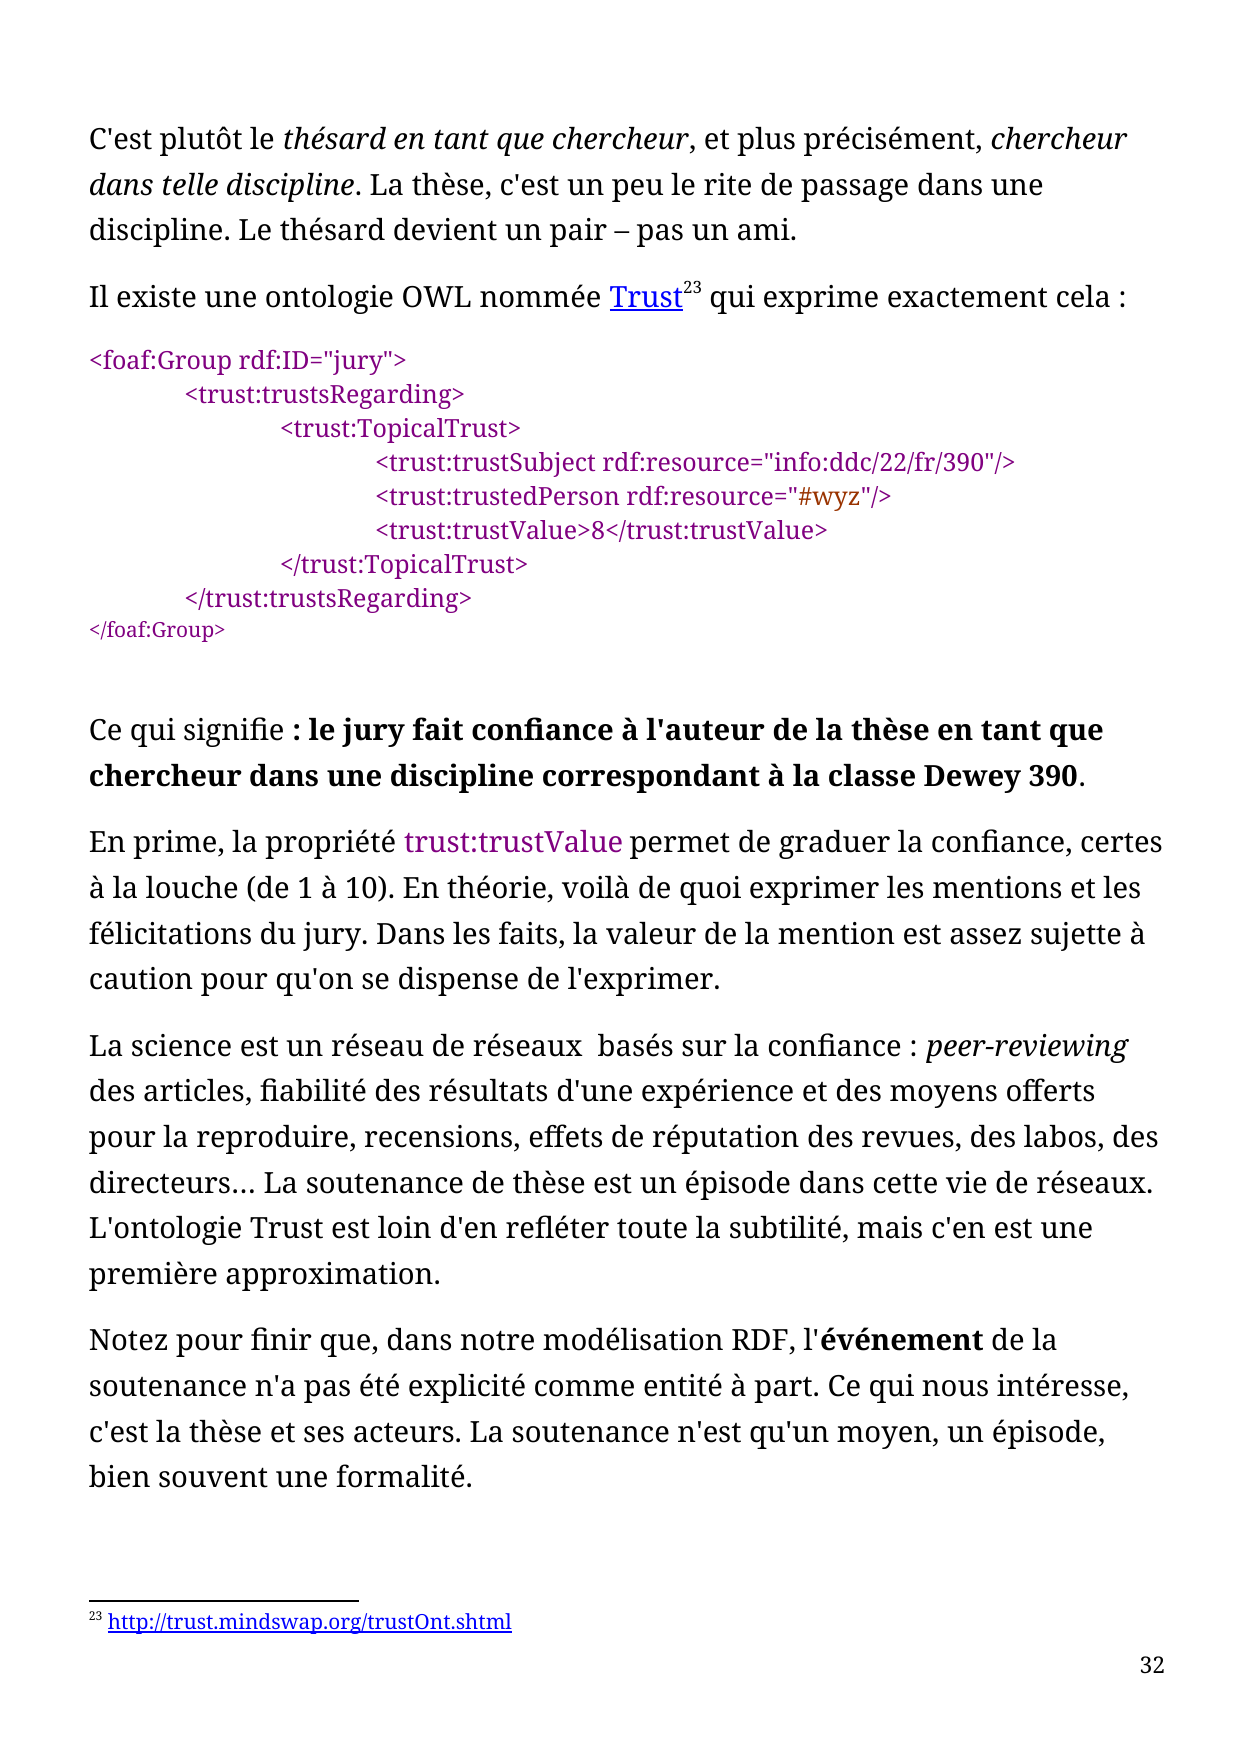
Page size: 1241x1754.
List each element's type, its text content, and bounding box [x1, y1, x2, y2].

text La science est un réseau de réseaux basés sur la confiance : peer-reviewing des articles, fiabilité des résultats d'une expérience et des moyens offerts pour la reproduire, recensions, effets de réputation des revues, des labos, des directeurs… La soutenance de thèse est un épisode dans cette vie de réseaux. L'ontologie Trust est loin d'en refléter toute la subtilité, mais c'en est une première approximation. [89, 1025, 1165, 1293]
text <trust:trustSubject rdf:resource="info:ddc/22/fr/390"/> [89, 444, 1165, 478]
text </trust:TopicalTrust> [89, 547, 1165, 581]
text En prime, la propriété trust:trustValue permet de graduer la confiance, certes à la louche (de 1 à 10). En théorie, voilà de quoi exprimer les mentions et les félicitations du jury. Dans les faits, la valeur de la mention est assez sujette à caution pour qu'on se dispense de l'exprimer. [89, 822, 1165, 998]
text <trust:trustedPerson rdf:resource="#wyz"/> [89, 478, 1165, 513]
text Notez pour finir que, dans notre modélisation RDF, l'événement de la soutenance n'a pas été explicité comme entité à part. Ce qui nous intéresse, c'est la thèse et ses acteurs. La soutenance n'est qu'un moyen, un épisode, bien souvent une formalité. [89, 1320, 1165, 1496]
text Ce qui signifie : le jury fait confiance à l'auteur de la thèse en tant que chercheur dans une discipline correspondant à la classe Dewey 390. [89, 710, 1165, 795]
text http://trust.mindswap.org/trustOnt.shtml [89, 1607, 1165, 1636]
text </foaf:Group> [89, 615, 1165, 643]
text <trust:trustsRegarding> [89, 376, 1165, 410]
text C'est plutôt le thésard en tant que chercheur, et plus précisément, chercheur dans telle discipline. La thèse, c'est un peu le rite de passage dans une discipline. Le thésard devient un pair – pas un ami. [89, 118, 1165, 249]
text <foaf:Group rdf:ID="jury"> [89, 342, 1165, 376]
text Il existe une ontologie OWL nommée Trust qui exprime exactement cela : [89, 276, 1165, 316]
text <trust:trustValue>8</trust:trustValue> [89, 513, 1165, 547]
text <trust:TopicalTrust> [89, 410, 1165, 444]
text </trust:trustsRegarding> [89, 581, 1165, 615]
